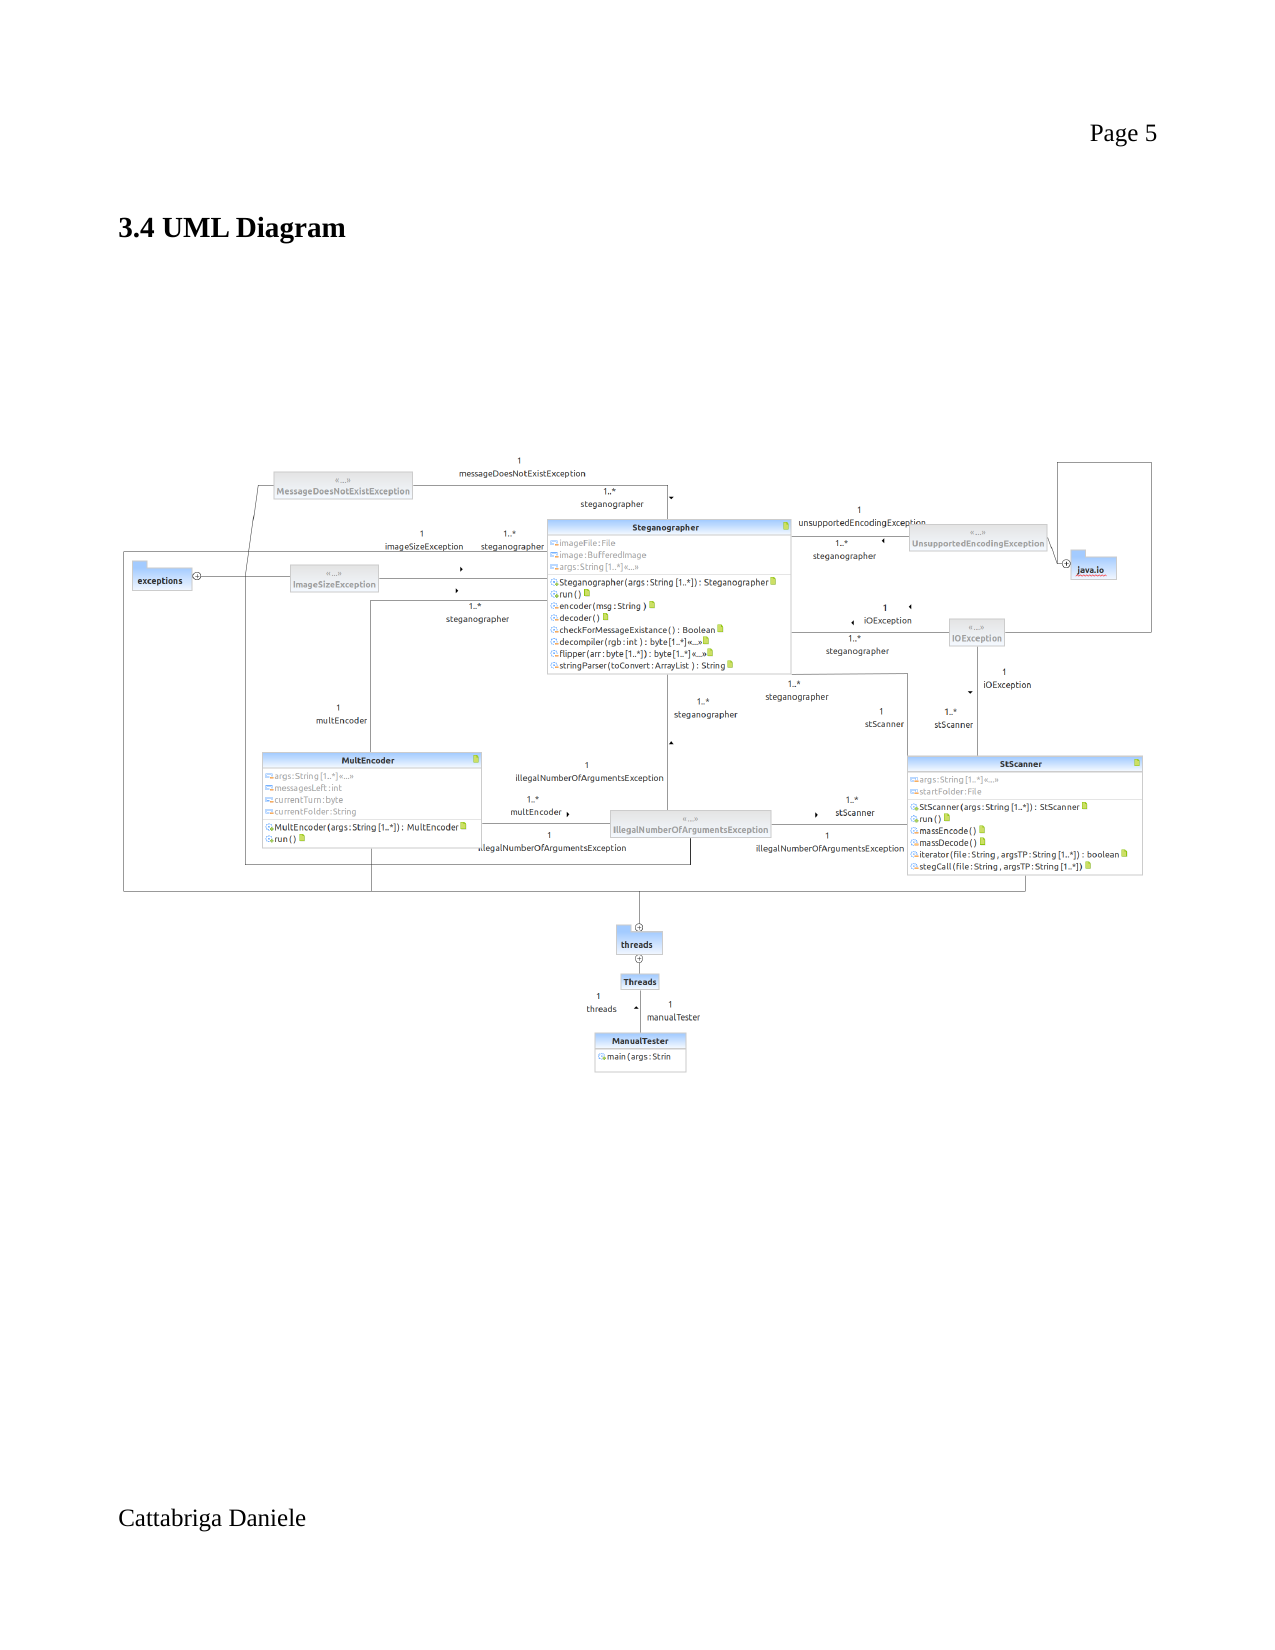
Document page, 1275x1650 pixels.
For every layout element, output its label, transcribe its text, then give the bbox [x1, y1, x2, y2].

text 3.4 UML Diagram [118, 210, 1157, 243]
picture [118, 450, 1157, 1078]
